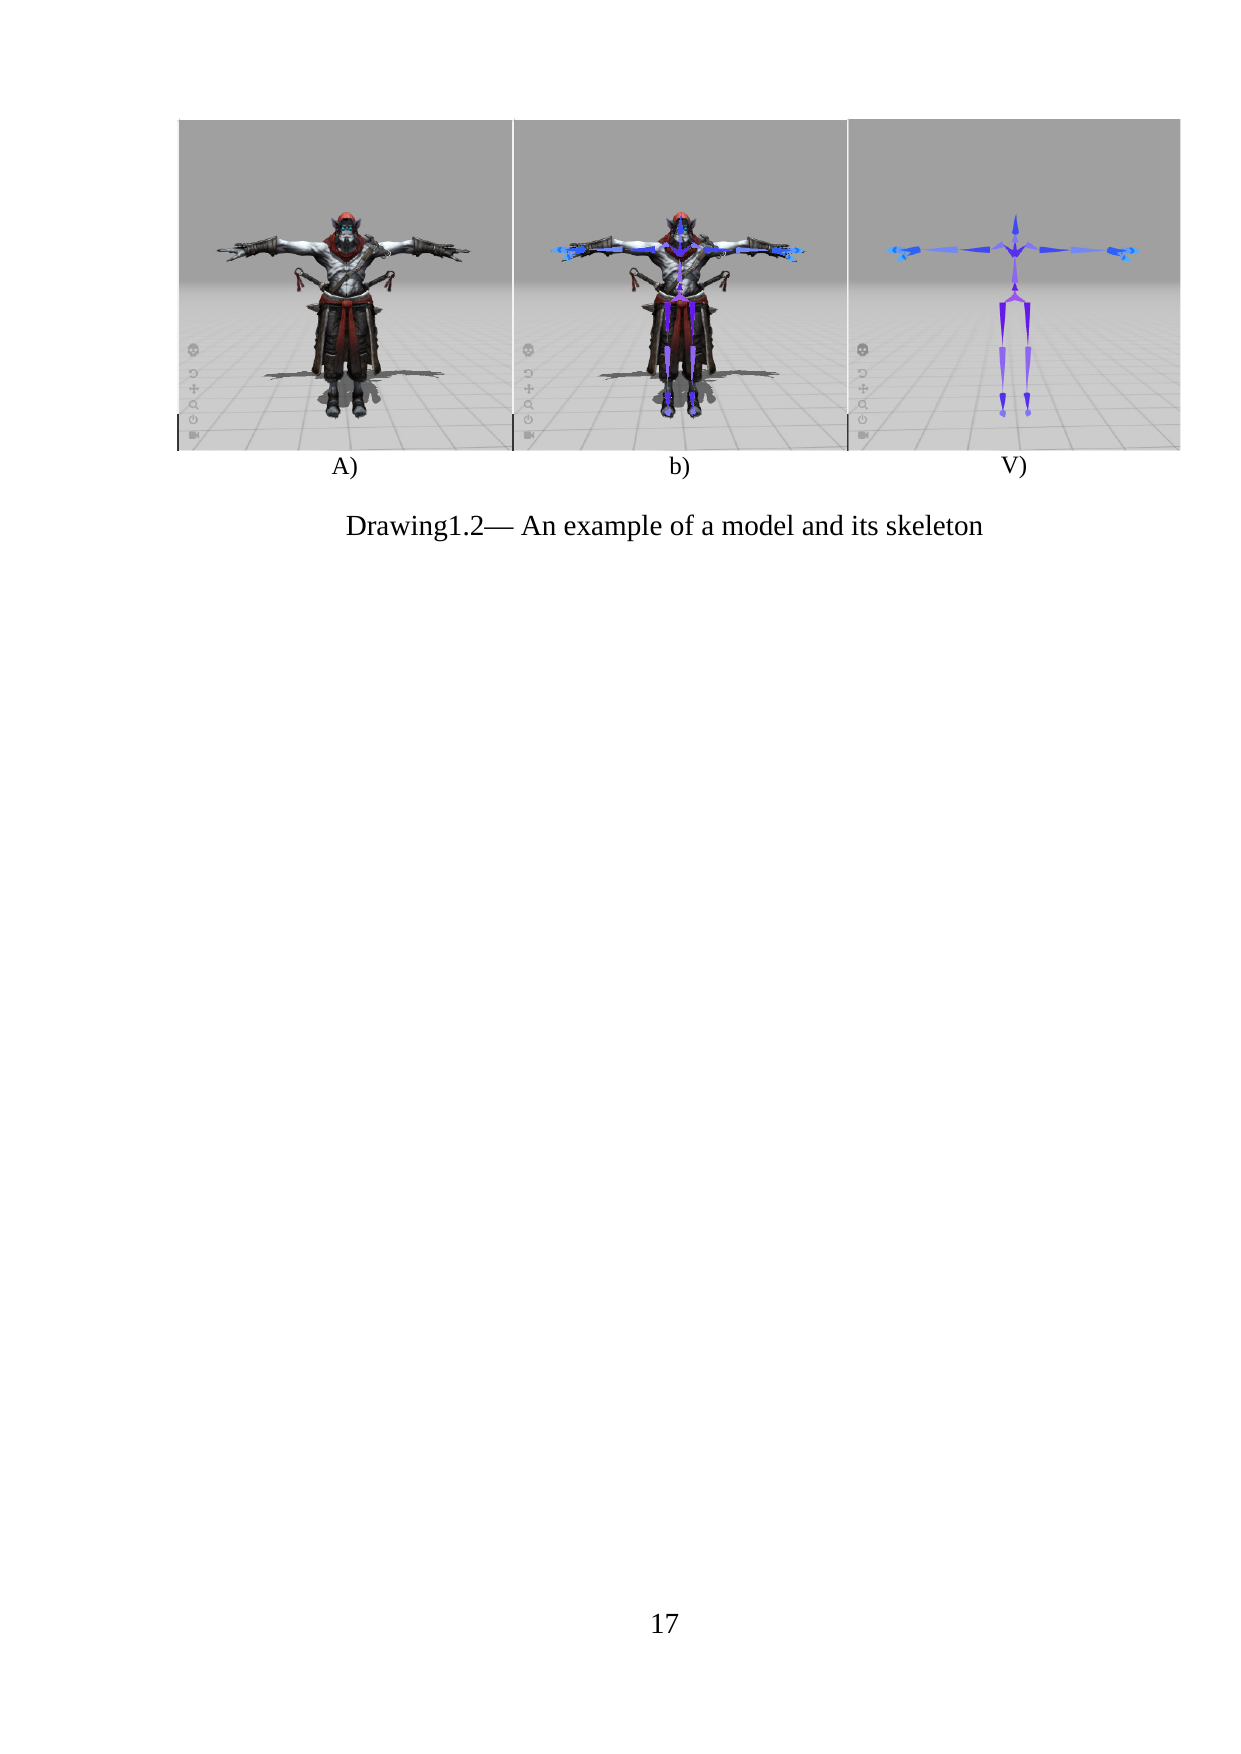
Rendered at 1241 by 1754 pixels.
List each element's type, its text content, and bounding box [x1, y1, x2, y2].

table_header b) [512, 451, 847, 508]
picture [177, 118, 1181, 451]
table_header V) [847, 451, 1180, 508]
text Drawing1.2— An example of a model and its skeleton [177, 508, 1152, 541]
table_header A) [177, 451, 512, 508]
